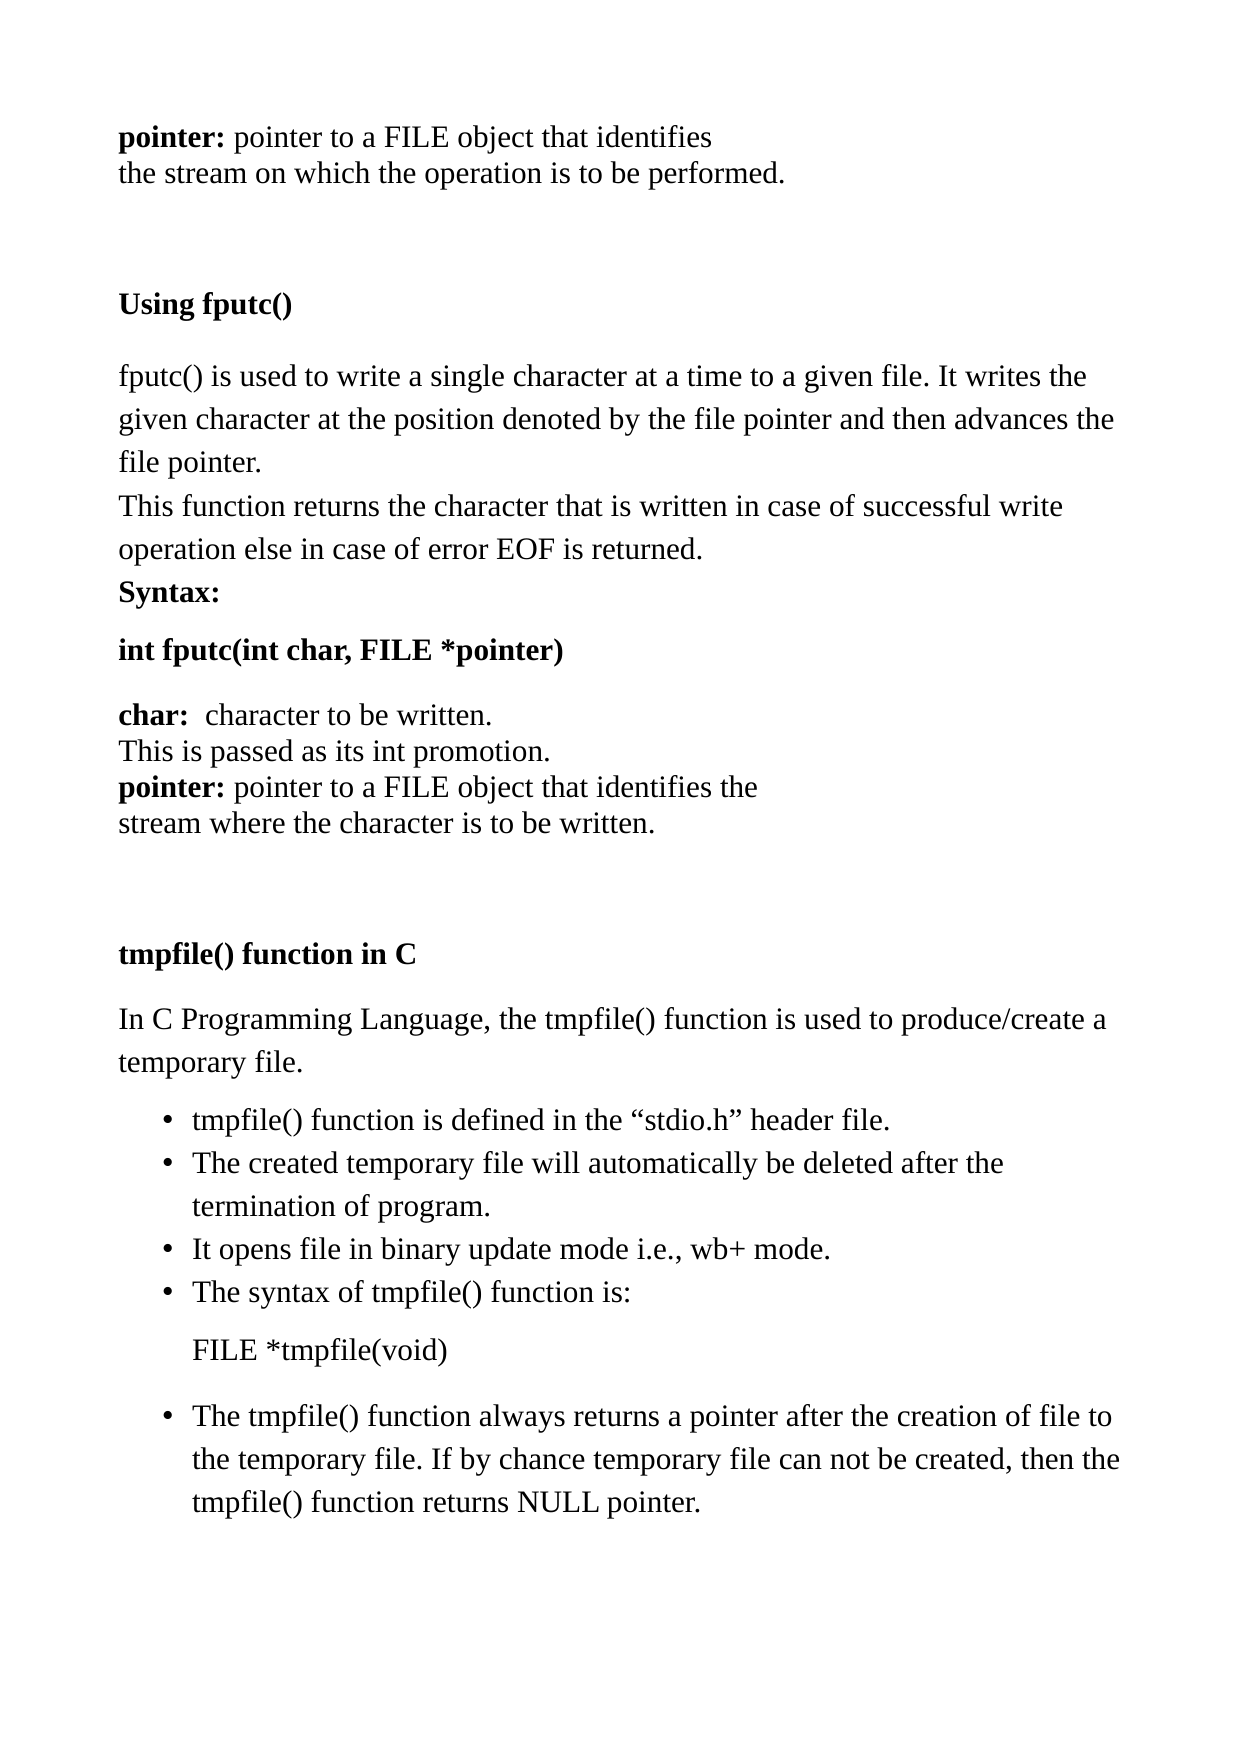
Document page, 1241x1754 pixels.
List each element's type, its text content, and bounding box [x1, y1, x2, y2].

list tmpfile() function is defined in the “stdio.h” header file. [162, 1101, 1122, 1137]
list It opens file in binary update mode i.e., wb+ mode. [162, 1231, 1122, 1266]
list FILE *tmpfile(void) [162, 1331, 1122, 1367]
text char: character to be written. [118, 696, 1122, 732]
subtitle tmpfile() function in C [118, 935, 1122, 971]
text In C Programming Language, the tmpfile() function is used to produce/create a temporary file. [118, 1000, 1122, 1079]
text This is passed as its int promotion. [118, 732, 1122, 768]
text pointer: pointer to a FILE object that identifies [118, 118, 1122, 154]
list The tmpfile() function always returns a pointer after the creation of file to the temporary file. If by chance temporary file can not be created, then the tmpfile() function returns NULL pointer. [162, 1397, 1122, 1519]
text int fputc(int char, FILE *pointer) [118, 631, 1122, 667]
text the stream on which the operation is to be performed. [118, 154, 1122, 190]
text stream where the character is to be written. [118, 804, 1122, 840]
list The syntax of tmpfile() function is: [162, 1274, 1122, 1309]
list The created temporary file will automatically be deleted after the termination of program. [162, 1144, 1122, 1223]
text Using fputc() [118, 285, 1122, 321]
text pointer: pointer to a FILE object that identifies the [118, 768, 1122, 804]
text fputc() is used to write a single character at a time to a given file. It writes the given character at the position denoted by the file pointer and then advances the file pointer. This function returns the character that is written in case of successful write operation else in case of error EOF is returned. Syntax: [118, 357, 1122, 609]
